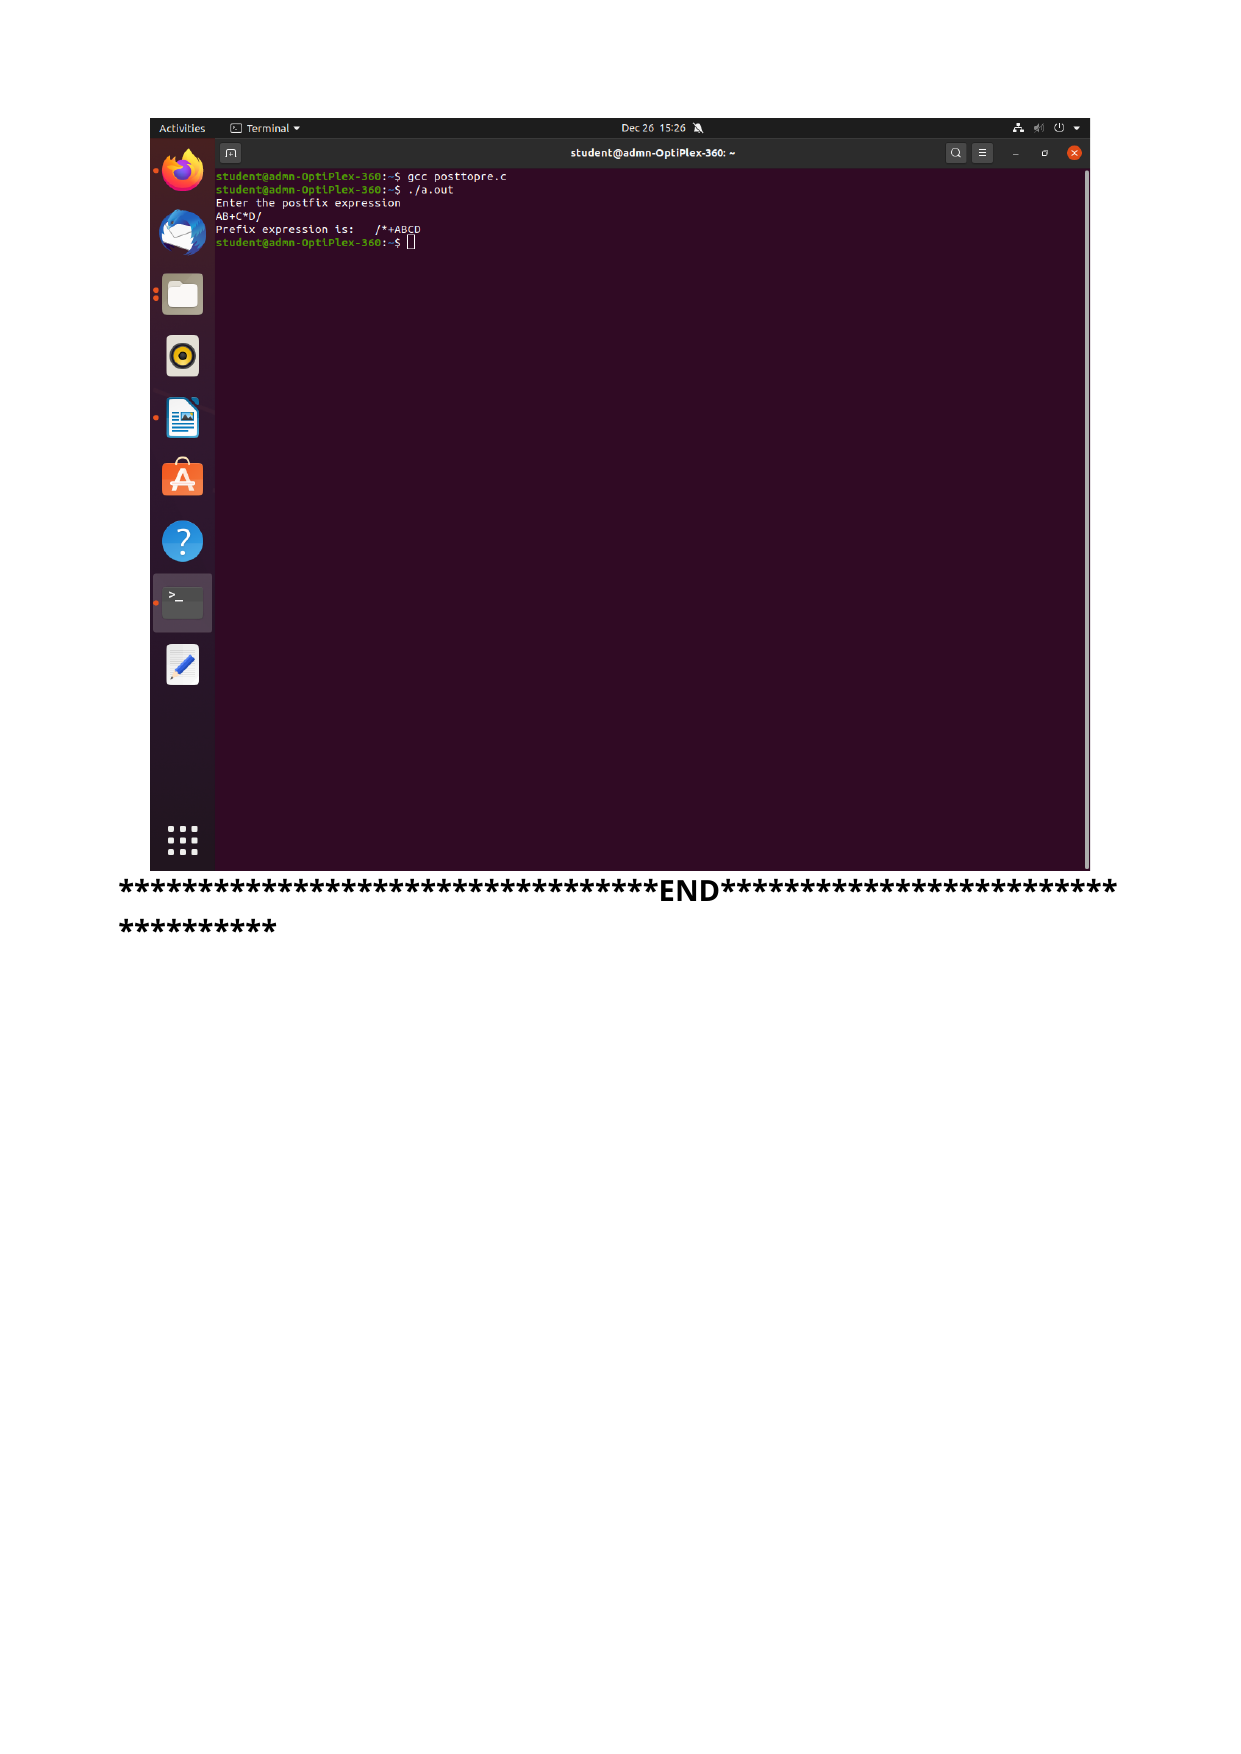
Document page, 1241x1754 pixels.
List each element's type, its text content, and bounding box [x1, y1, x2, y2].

text **********************************END*********************************** [118, 187, 1122, 949]
